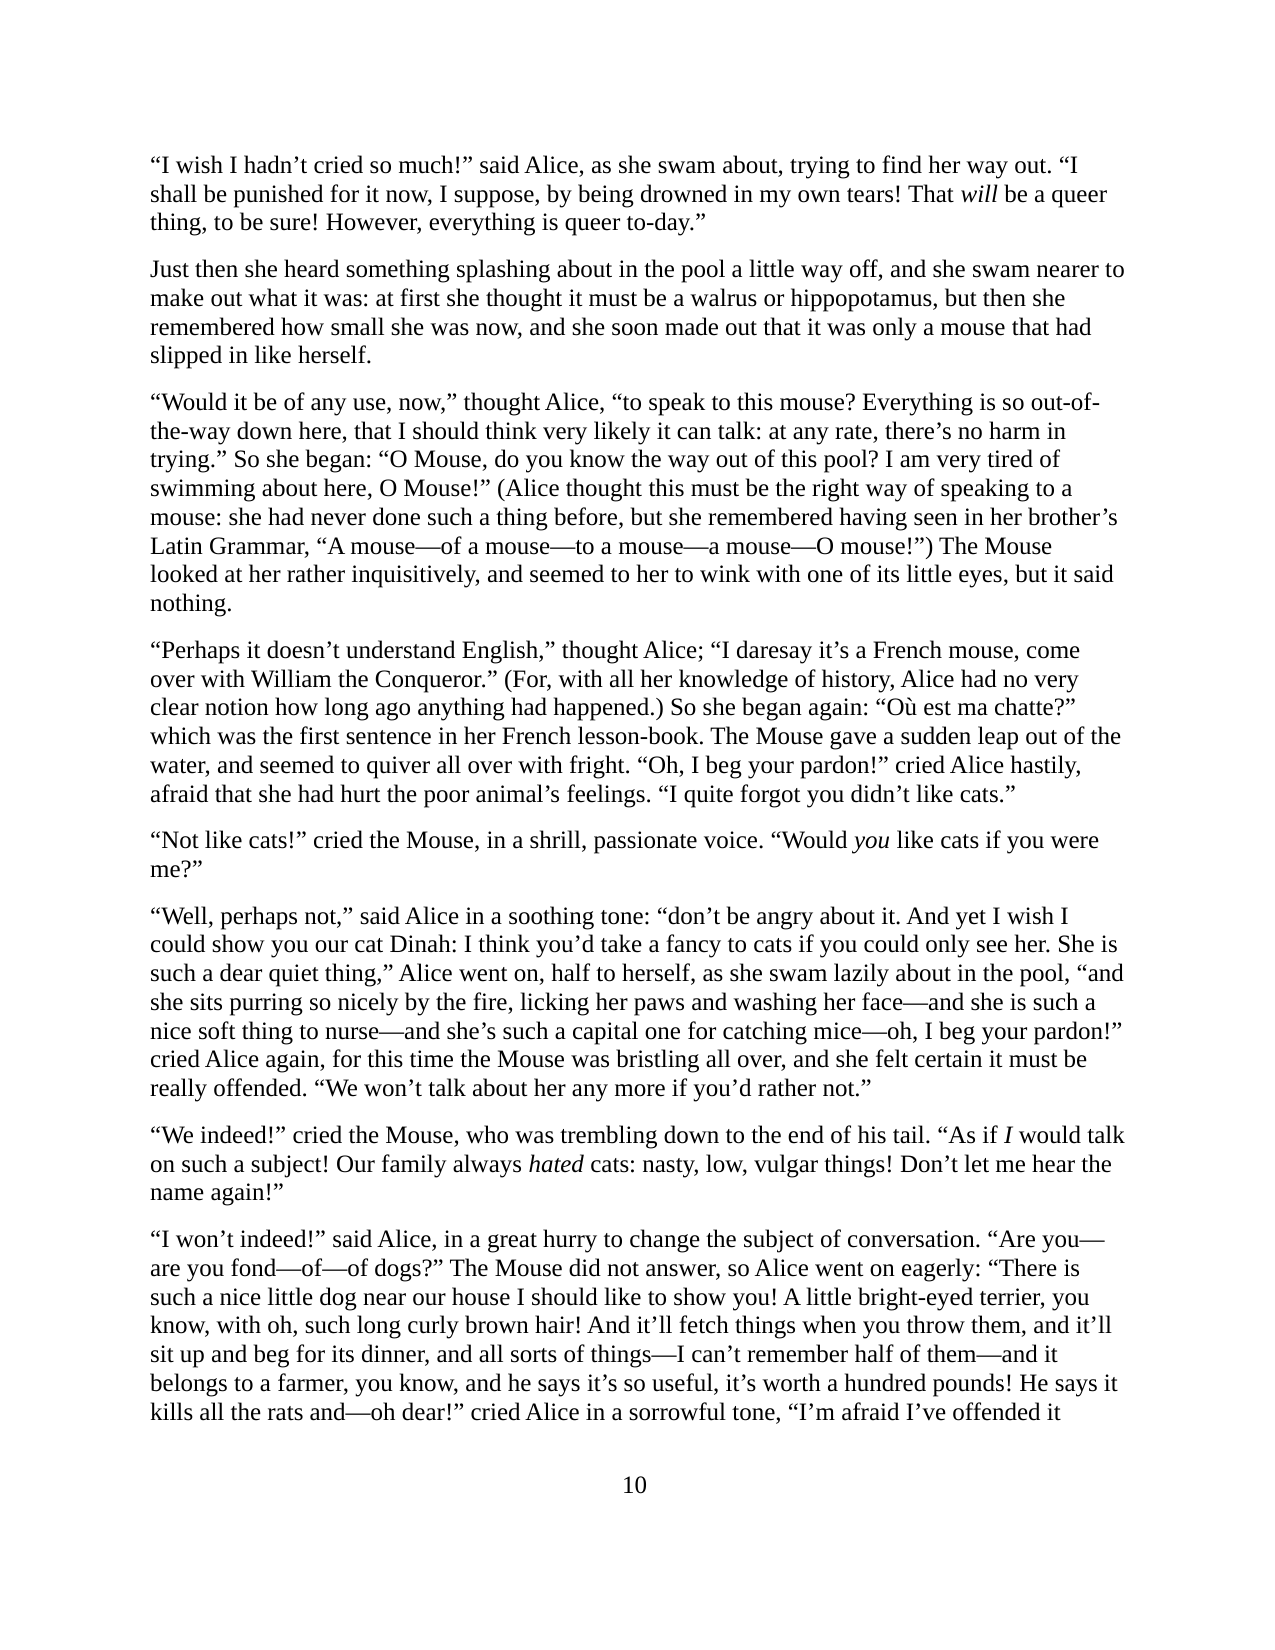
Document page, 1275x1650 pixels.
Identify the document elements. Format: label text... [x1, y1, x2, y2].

text “Would it be of any use, now,” thought Alice, “to speak to this mouse? Everything is so out-of-the-way down here, that I should think very likely it can talk: at any rate, there’s no harm in trying.” So she began: “O Mouse, do you know the way out of this pool? I am very tired of swimming about here, O Mouse!” (Alice thought this must be the right way of speaking to a mouse: she had never done such a thing before, but she remembered having seen in her brother’s Latin Grammar, “A mouse—of a mouse—to a mouse—a mouse—O mouse!”) The Mouse looked at her rather inquisitively, and seemed to her to wink with one of its little eyes, but it said nothing. [150, 387, 1125, 617]
text “We indeed!” cried the Mouse, who was trembling down to the end of his tail. “As if I would talk on such a subject! Our family always hated cats: nasty, low, vulgar things! Don’t let me hear the name again!” [150, 1120, 1125, 1206]
text “I won’t indeed!” said Alice, in a great hurry to change the subject of conversation. “Are you—are you fond—of—of dogs?” The Mouse did not answer, so Alice went on eagerly: “There is such a nice little dog near our house I should like to show you! A little bright-eyed terrier, you know, with oh, such long curly brown hair! And it’ll fetch things when you throw them, and it’ll sit up and beg for its dinner, and all sorts of things—I can’t remember half of them—and it belongs to a farmer, you know, and he says it’s so useful, it’s worth a hundred pounds! He says it kills all the rats and—oh dear!” cried Alice in a sorrowful tone, “I’m afraid I’ve offended it [150, 1224, 1125, 1425]
text “I wish I hadn’t cried so much!” said Alice, as she swam about, trying to find her way out. “I shall be punished for it now, I suppose, by being drowned in my own tears! That will be a queer thing, to be sure! However, everything is queer to-day.” [150, 150, 1125, 236]
text Just then she heard something splashing about in the pool a little way off, and she swam nearer to make out what it was: at first she thought it must be a walrus or hippopotamus, but then she remembered how small she was now, and she soon made out that it was only a mouse that had slipped in like herself. [150, 254, 1125, 369]
text “Perhaps it doesn’t understand English,” thought Alice; “I daresay it’s a French mouse, come over with William the Conqueror.” (For, with all her knowledge of history, Alice had no very clear notion how long ago anything had happened.) So she began again: “Où est ma chatte?” which was the first sentence in her French lesson-book. The Mouse gave a sudden leap out of the water, and seemed to quiver all over with fright. “Oh, I beg your pardon!” cried Alice hastily, afraid that she had hurt the poor animal’s feelings. “I quite forgot you didn’t like cats.” [150, 635, 1125, 807]
text “Not like cats!” cried the Mouse, in a shrill, passionate voice. “Would you like cats if you were me?” [150, 825, 1125, 883]
text “Well, perhaps not,” said Alice in a soothing tone: “don’t be angry about it. And yet I wish I could show you our cat Dinah: I think you’d take a fancy to cats if you could only see her. She is such a dear quiet thing,” Alice went on, half to herself, as she swam lazily about in the pool, “and she sits purring so nicely by the fire, licking her paws and washing her face—and she is such a nice soft thing to nurse—and she’s such a capital one for catching mice—oh, I beg your pardon!” cried Alice again, for this time the Mouse was bristling all over, and she felt certain it must be really offended. “We won’t talk about her any more if you’d rather not.” [150, 901, 1125, 1102]
